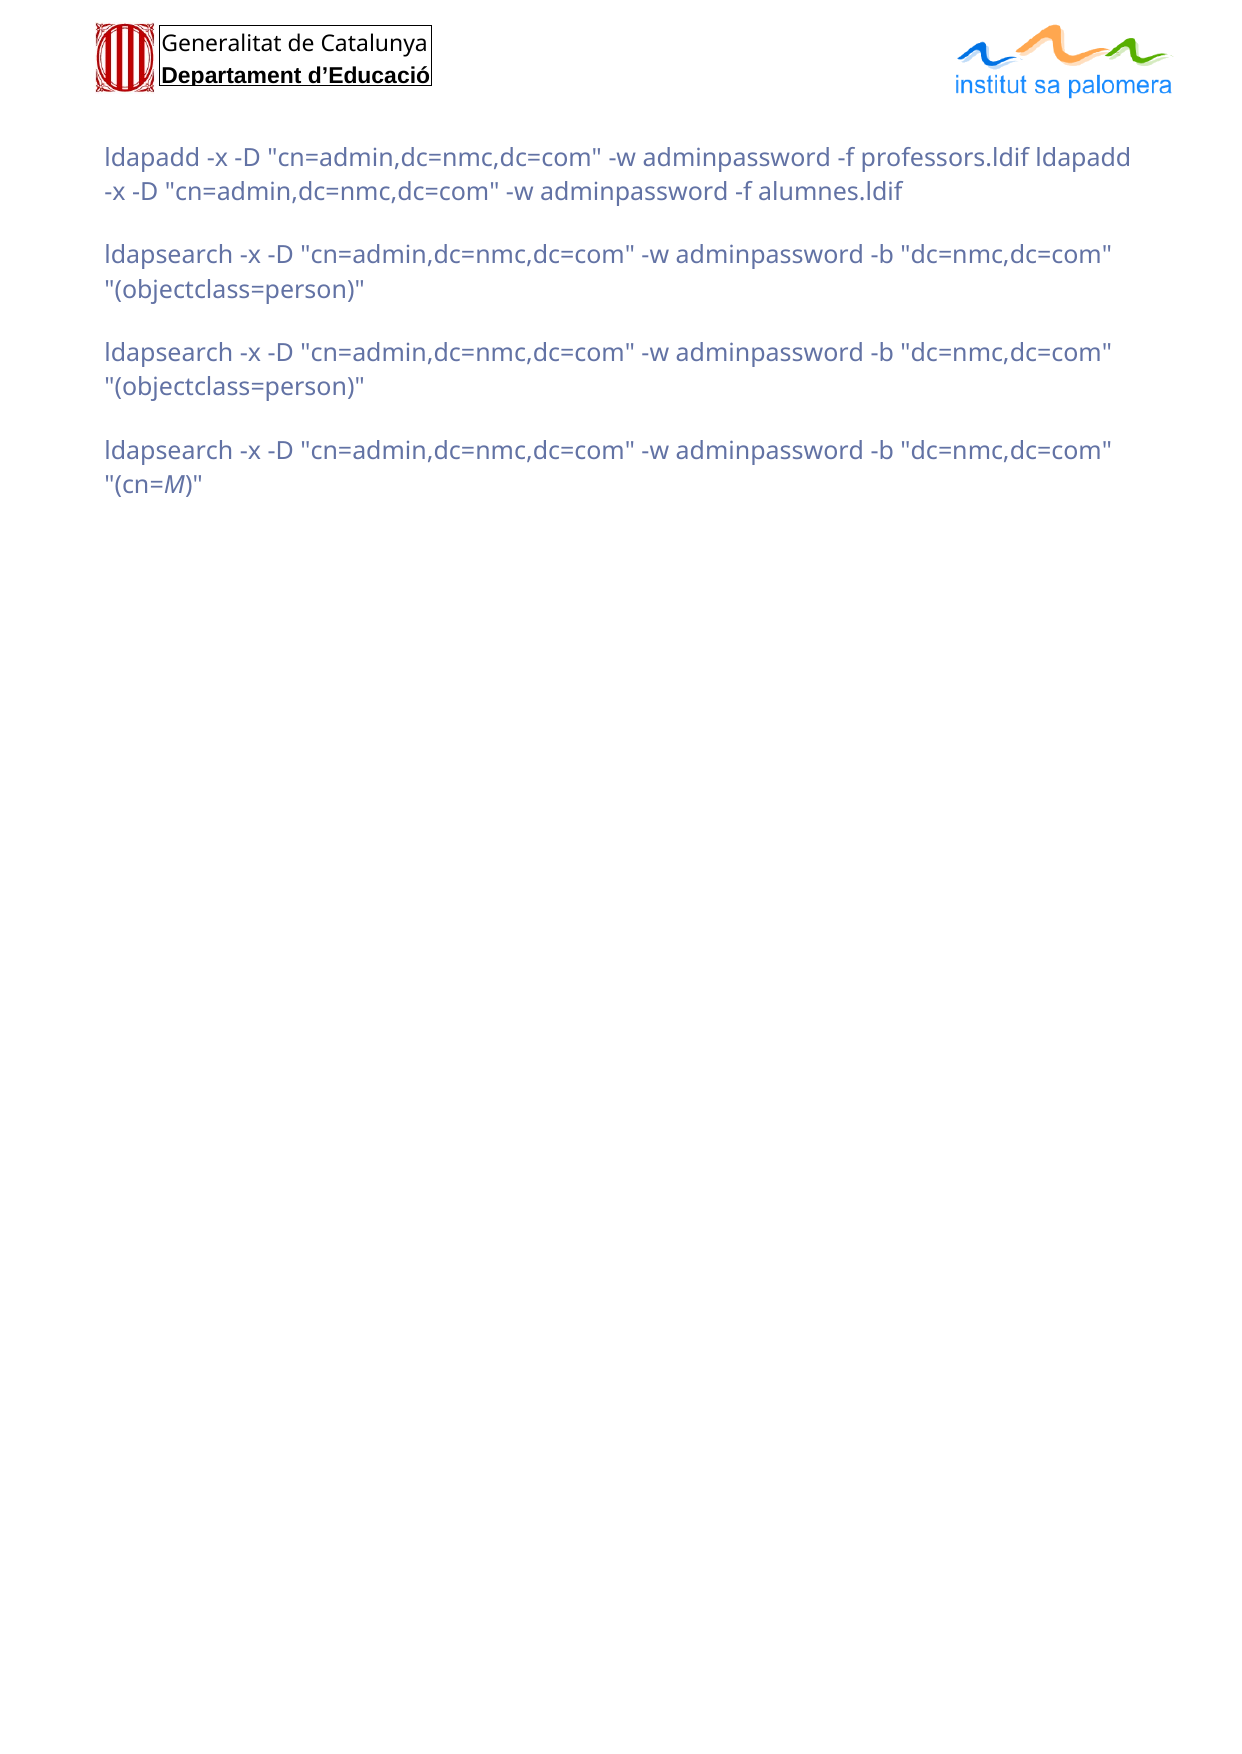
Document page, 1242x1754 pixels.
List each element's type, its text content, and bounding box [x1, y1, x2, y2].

text ldapsearch -x -D "cn=admin,dc=nmc,dc=com" -w adminpassword -b "dc=nmc,dc=com" "(objectclass=person)" [104, 335, 1133, 403]
picture [948, 21, 1177, 102]
picture [95, 22, 155, 94]
text ldapsearch -x -D "cn=admin,dc=nmc,dc=com" -w adminpassword -b "dc=nmc,dc=com" "(objectclass=person)" [104, 237, 1133, 305]
text ldapadd -x -D "cn=admin,dc=nmc,dc=com" -w adminpassword -f professors.ldif ldapadd -x -D "cn=admin,dc=nmc,dc=com" -w adminpassword -f alumnes.ldif [104, 139, 1133, 208]
text ldapsearch -x -D "cn=admin,dc=nmc,dc=com" -w adminpassword -b "dc=nmc,dc=com" "(cn=M)" [104, 432, 1133, 501]
